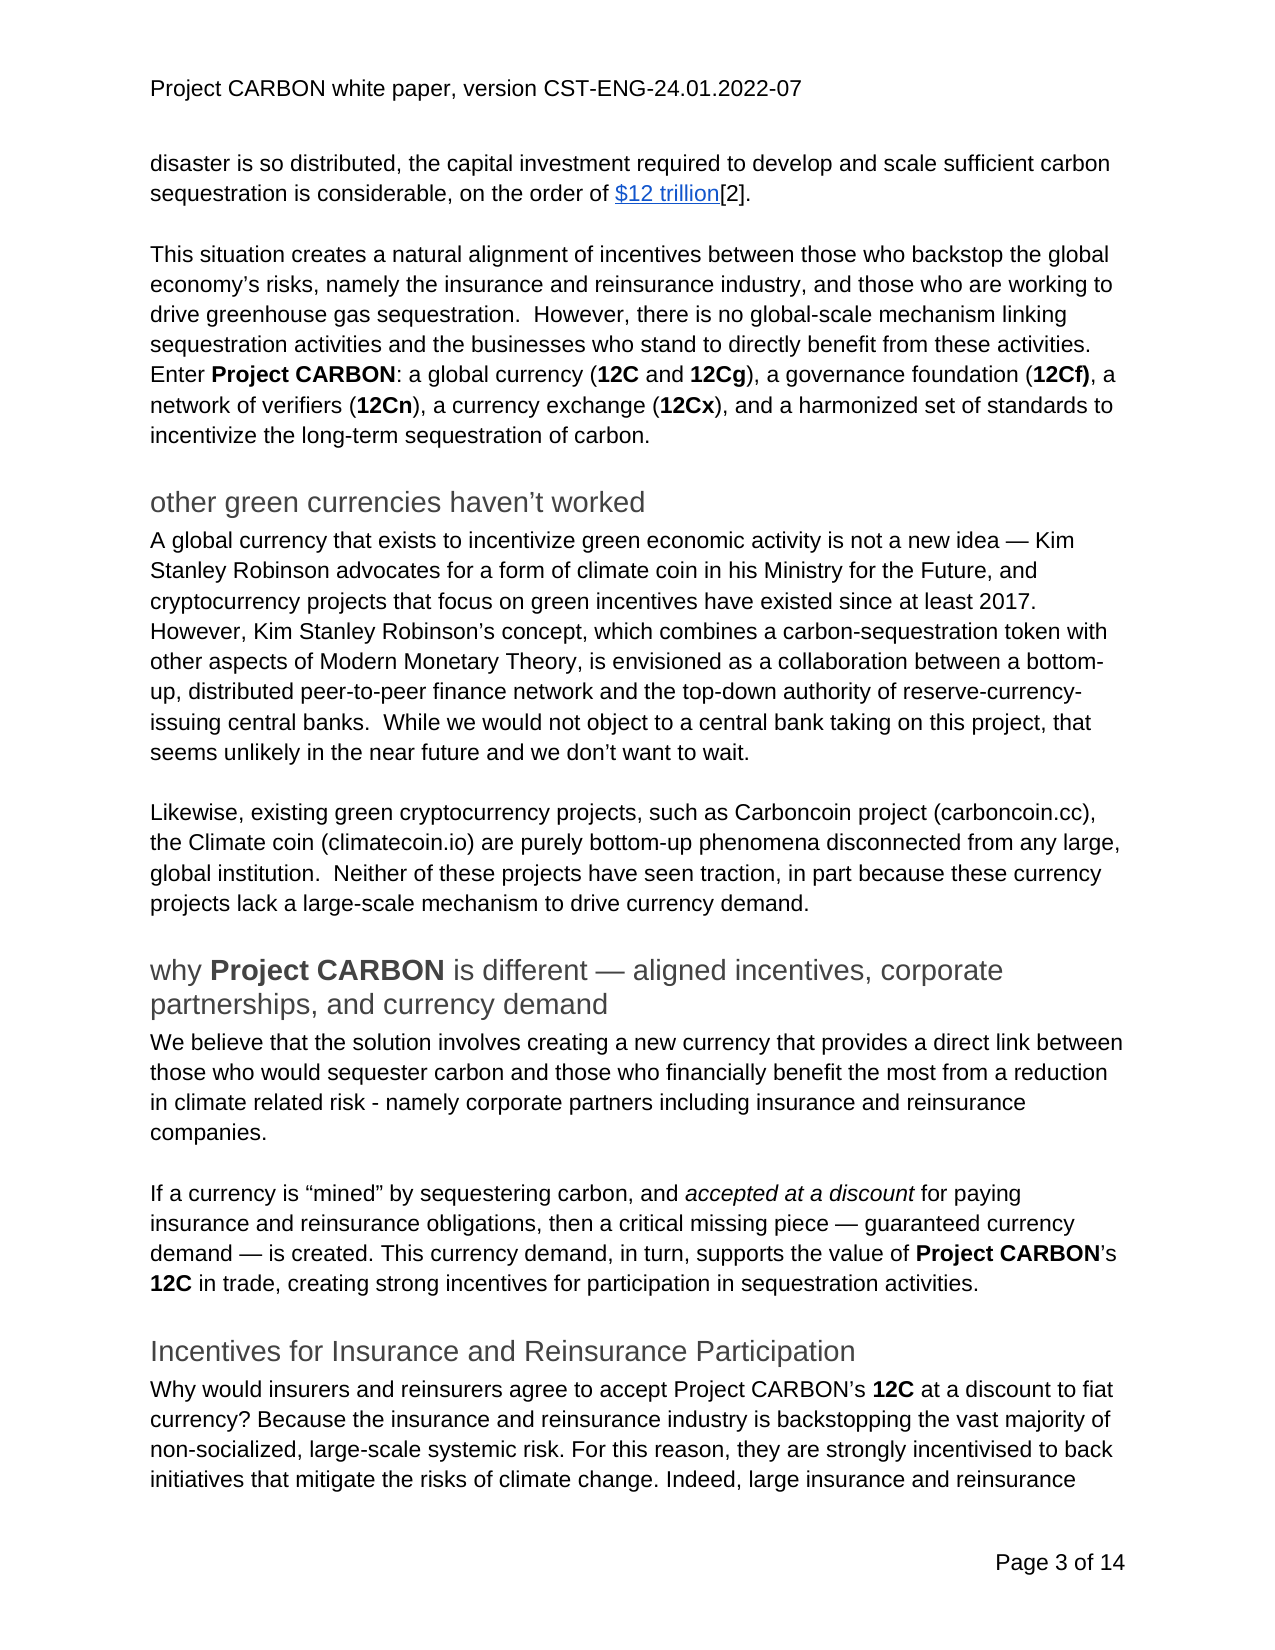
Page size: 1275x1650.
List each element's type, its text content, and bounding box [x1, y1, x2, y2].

text We believe that the solution involves creating a new currency that provides a direct link between those who would sequester carbon and those who financially benefit the most from a reduction in climate related risk - namely corporate partners including insurance and reinsurance companies. [150, 1029, 1125, 1146]
subtitle why Project CARBON is different — aligned incentives, corporate partnerships, and currency demand [150, 953, 1125, 1020]
text If a currency is “mined” by sequestering carbon, and accepted at a discount for paying insurance and reinsurance obligations, then a critical missing piece — guaranteed currency demand — is created. This currency demand, in turn, supports the value of Project CARBON’s 12C in trade, creating strong incentives for participation in sequestration activities. [150, 1180, 1125, 1297]
text Right now, climate change is putting many trillions of dollars of assets at risk of premature writedown. Some of these assets, such as petroleum reserves, will be written off no matter what since either a climate-driven global financial collapse or effective carbon pricing will negate their value. However, there is a larger set of assets — almost the entire global real economy — that is threatened by climate-change-driven phenomena. It is increasingly clear that atmospheric carbon capture and long term sequestration will be necessary to avoid the most devastating effects of climate change (IPCC report). However, because the capital investment in carbon sequestration efforts is so large and the risk posed by increasing climate disaster is so distributed, the capital investment required to develop and scale sufficient carbon sequestration is considerable, on the order of $12 trillion[2]. [150, 150, 1125, 207]
text Likewise, existing green cryptocurrency projects, such as Carboncoin project (carboncoin.cc), the Climate coin (climatecoin.io) are purely bottom-up phenomena disconnected from any large, global institution. Neither of these projects have seen traction, in part because these currency projects lack a large-scale mechanism to drive currency demand. [150, 799, 1125, 916]
text This situation creates a natural alignment of incentives between those who backstop the global economy’s risks, namely the insurance and reinsurance industry, and those who are working to drive greenhouse gas sequestration. However, there is no global-scale mechanism linking sequestration activities and the businesses who stand to directly benefit from these activities. Enter Project CARBON: a global currency (12C and 12Cg), a governance foundation (12Cf), a network of verifiers (12Cn), a currency exchange (12Cx), and a harmonized set of standards to incentivize the long-term sequestration of carbon. [150, 241, 1125, 448]
text A global currency that exists to incentivize green economic activity is not a new idea — Kim Stanley Robinson advocates for a form of climate coin in his Ministry for the Future, and cryptocurrency projects that focus on green incentives have existed since at least 2017. However, Kim Stanley Robinson’s concept, which combines a carbon-sequestration token with other aspects of Modern Monetary Theory, is envisioned as a collaboration between a bottom-up, distributed peer-to-peer finance network and the top-down authority of reserve-currency-issuing central banks. While we would not object to a central bank taking on this project, that seems unlikely in the near future and we don’t want to wait. [150, 527, 1125, 765]
text Why would insurers and reinsurers agree to accept Project CARBON’s 12C at a discount to fiat currency? Because the insurance and reinsurance industry is backstopping the vast majority of non-socialized, large-scale systemic risk. For this reason, they are strongly incentivised to back initiatives that mitigate the risks of climate change. Indeed, large insurance and reinsurance [150, 1376, 1125, 1493]
subtitle other green currencies haven’t worked [150, 485, 1125, 519]
subtitle Incentives for Insurance and Reinsurance Participation [150, 1334, 1125, 1367]
